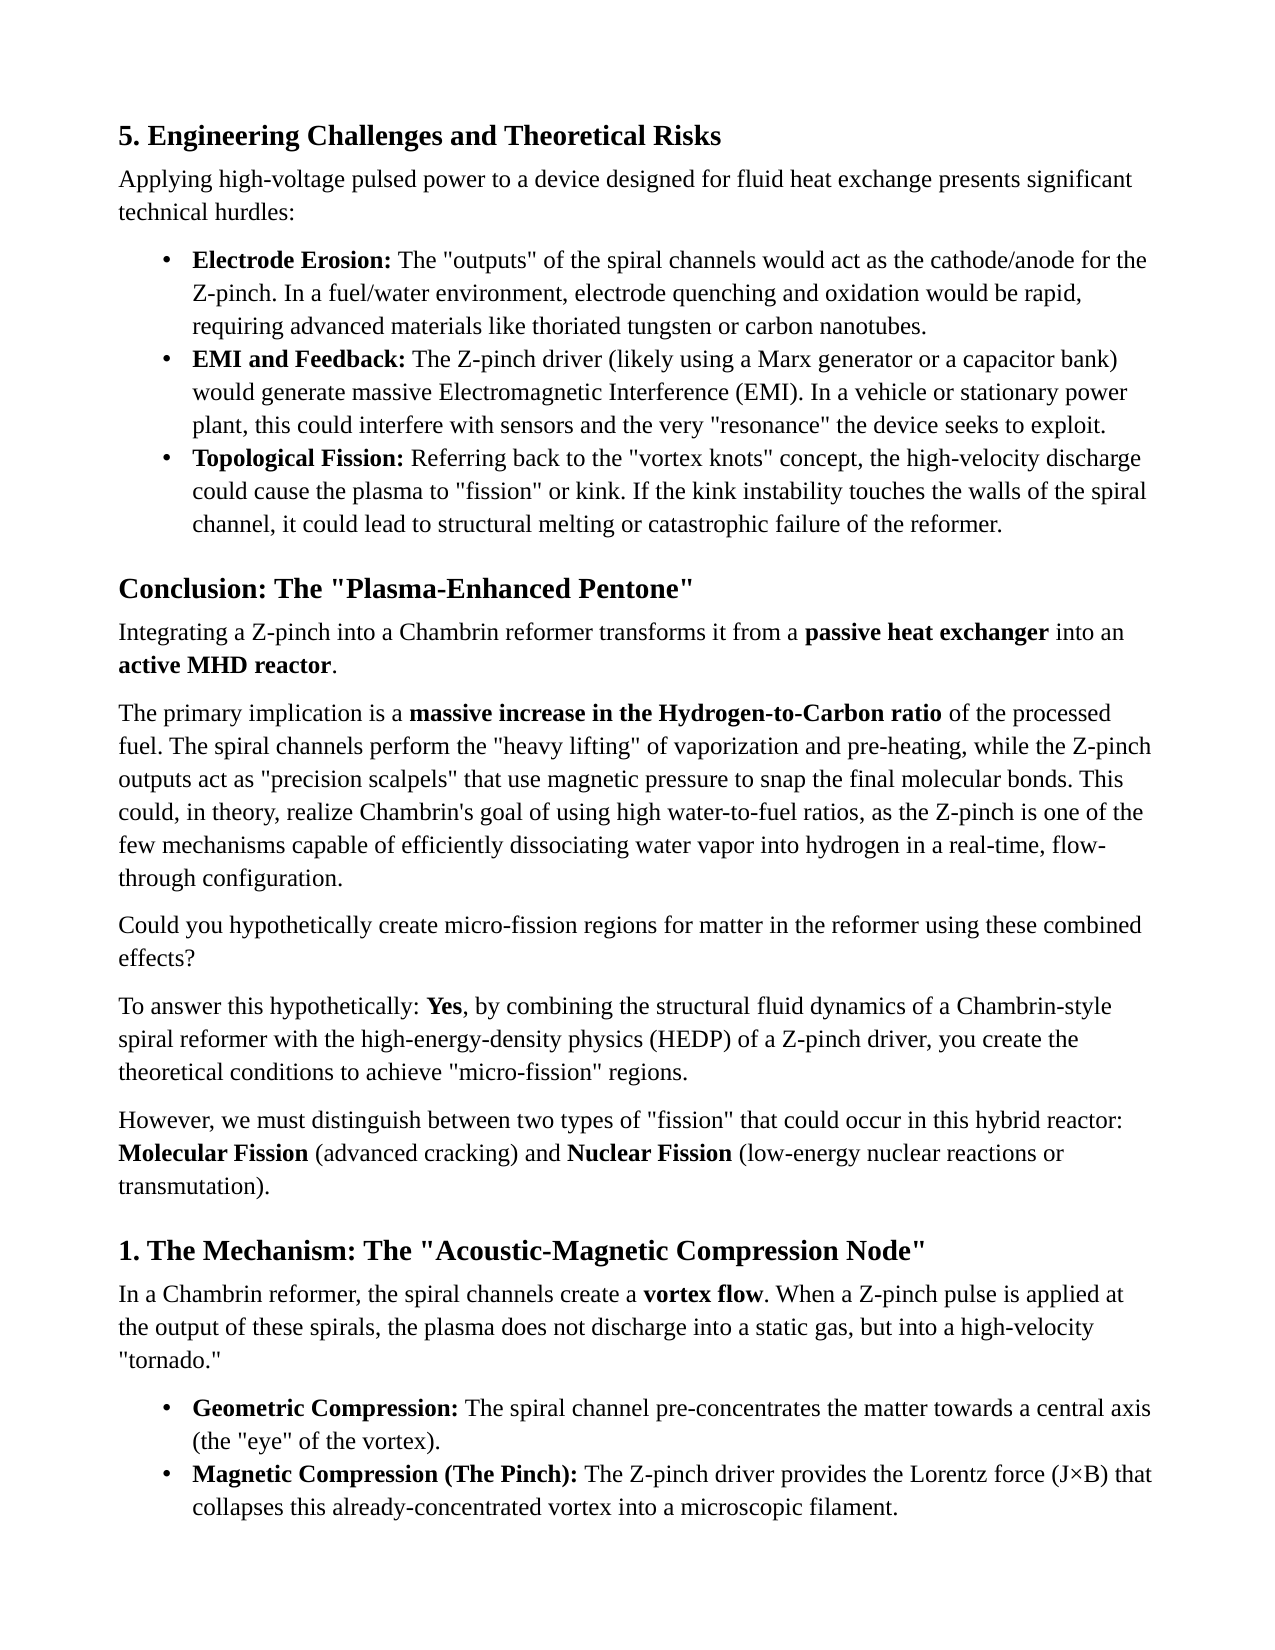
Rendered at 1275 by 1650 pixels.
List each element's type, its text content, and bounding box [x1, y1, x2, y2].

text To answer this hypothetically: Yes, by combining the structural fluid dynamics of a Chambrin-style spiral reformer with the high-energy-density physics (HEDP) of a Z-pinch driver, you create the theoretical conditions to achieve "micro-fission" regions. [118, 991, 1157, 1086]
text Could you hypothetically create micro-fission regions for matter in the reformer using these combined effects? [118, 911, 1157, 972]
subtitle 5. Engineering Challenges and Theoretical Risks [118, 118, 1157, 152]
text However, we must distinguish between two types of "fission" that could occur in this hybrid reactor: Molecular Fission (advanced cracking) and Nuclear Fission (low-energy nuclear reactions or transmutation). [118, 1105, 1157, 1199]
text The primary implication is a massive increase in the Hydrogen-to-Carbon ratio of the processed fuel. The spiral channels perform the "heavy lifting" of vaporization and pre-heating, while the Z-pinch outputs act as "precision scalpels" that use magnetic pressure to snap the final molecular bonds. This could, in theory, realize Chambrin's goal of using high water-to-fuel ratios, as the Z-pinch is one of the few mechanisms capable of efficiently dissociating water vapor into hydrogen in a real-time, flow-through configuration. [118, 698, 1157, 892]
text Applying high-voltage pulsed power to a device designed for fluid heat exchange presents significant technical hurdles: [118, 164, 1157, 226]
list Geometric Compression: The spiral channel pre-concentrates the matter towards a central axis (the "eye" of the vortex). [162, 1393, 1157, 1454]
list Electrode Erosion: The "outputs" of the spiral channels would act as the cathode/anode for the Z-pinch. In a fuel/water environment, electrode quenching and oxidation would be rapid, requiring advanced materials like thoriated tungsten or carbon nanotubes. [162, 245, 1157, 339]
subtitle 1. The Mechanism: The "Acoustic-Magnetic Compression Node" [118, 1233, 1157, 1267]
text Integrating a Z-pinch into a Chambrin reformer transforms it from a passive heat exchanger into an active MHD reactor. [118, 617, 1157, 679]
subtitle Conclusion: The "Plasma-Enhanced Pentone" [118, 571, 1157, 605]
list EMI and Feedback: The Z-pinch driver (likely using a Marx generator or a capacitor bank) would generate massive Electromagnetic Interference (EMI). In a vehicle or stationary power plant, this could interfere with sensors and the very "resonance" the device seeks to exploit. [162, 344, 1157, 439]
list Magnetic Compression (The Pinch): The Z-pinch driver provides the Lorentz force (J×B) that collapses this already-concentrated vortex into a microscopic filament. [162, 1459, 1157, 1521]
list Topological Fission: Referring back to the "vortex knots" concept, the high-velocity discharge could cause the plasma to "fission" or kink. If the kink instability touches the walls of the spiral channel, it could lead to structural melting or catastrophic failure of the reformer. [162, 443, 1157, 538]
text In a Chambrin reformer, the spiral channels create a vortex flow. When a Z-pinch pulse is applied at the output of these spirals, the plasma does not discharge into a static gas, but into a high-velocity "tornado." [118, 1279, 1157, 1374]
